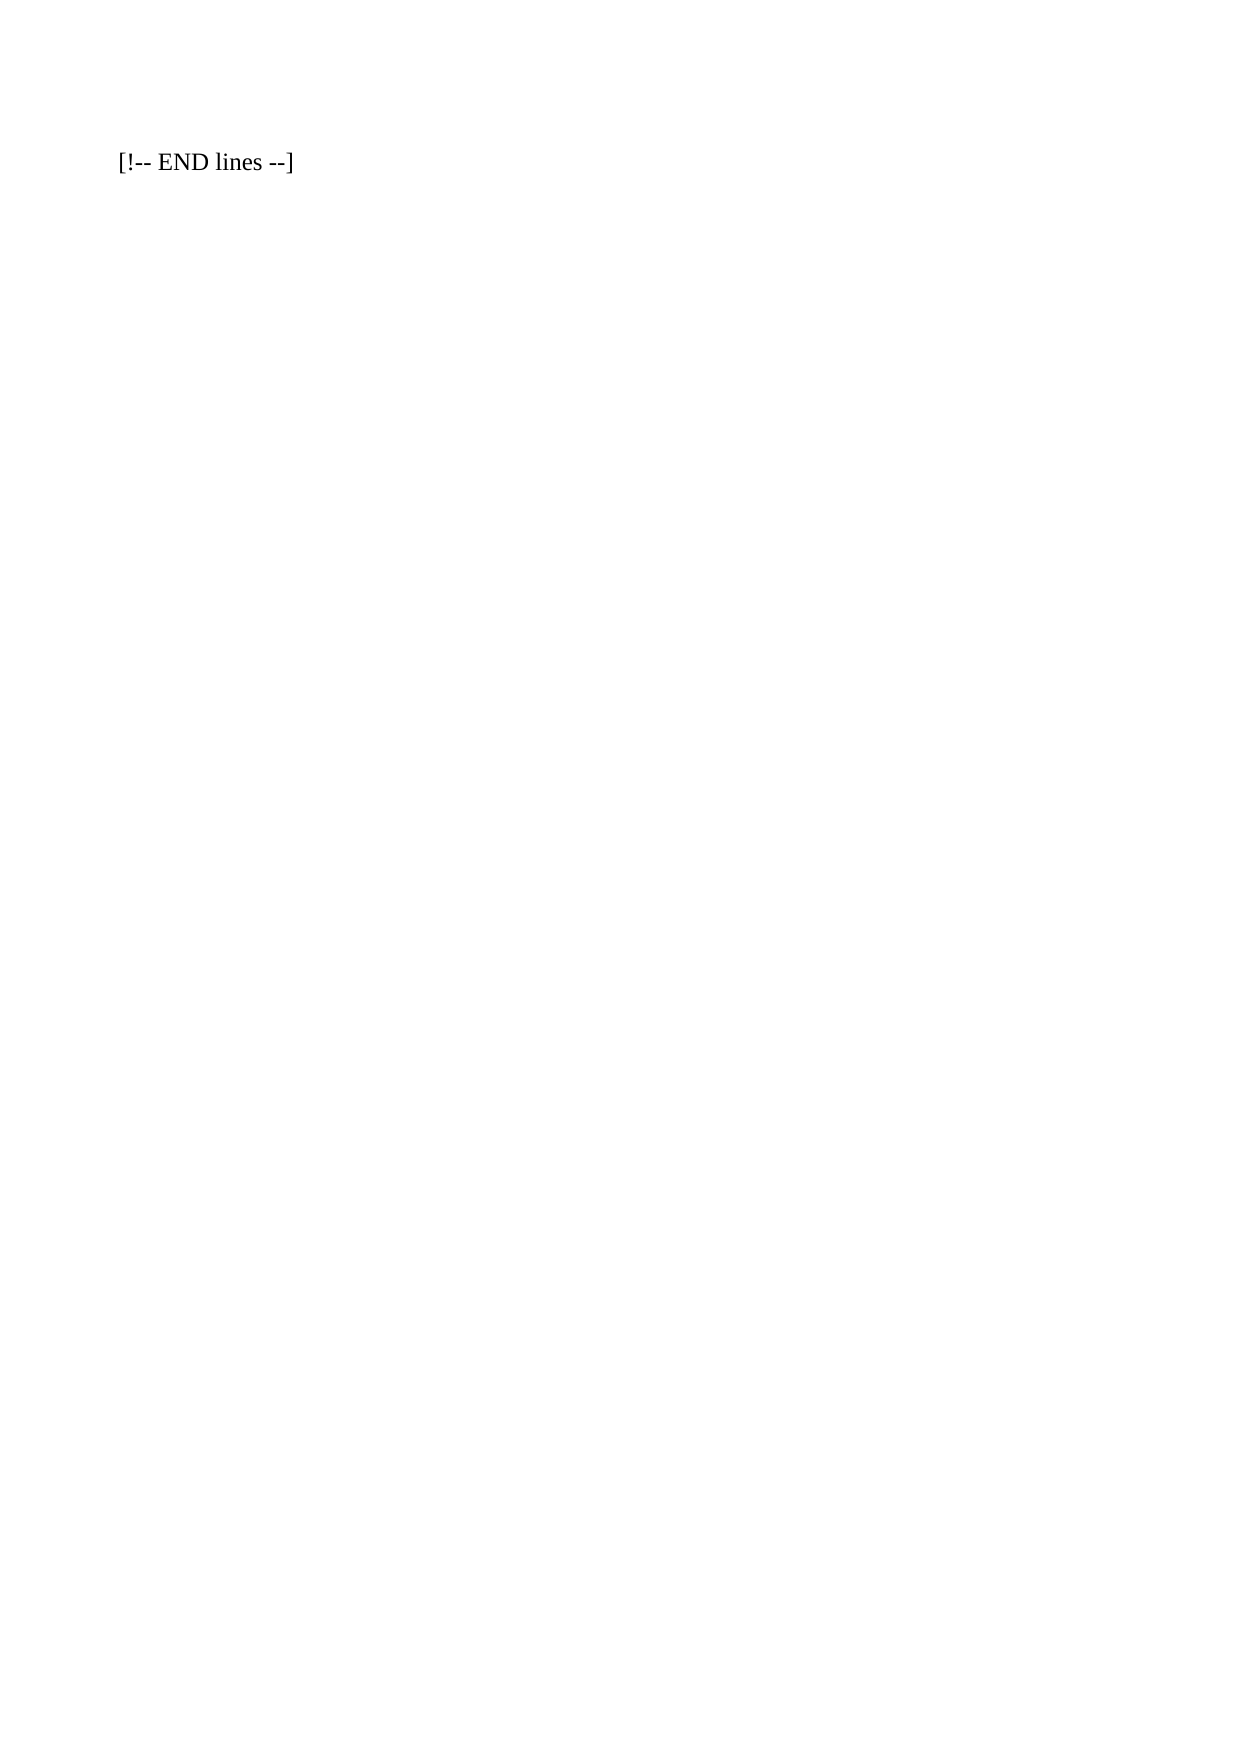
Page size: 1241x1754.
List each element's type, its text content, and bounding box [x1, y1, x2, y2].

text [!-- END lines --] [118, 147, 1122, 176]
